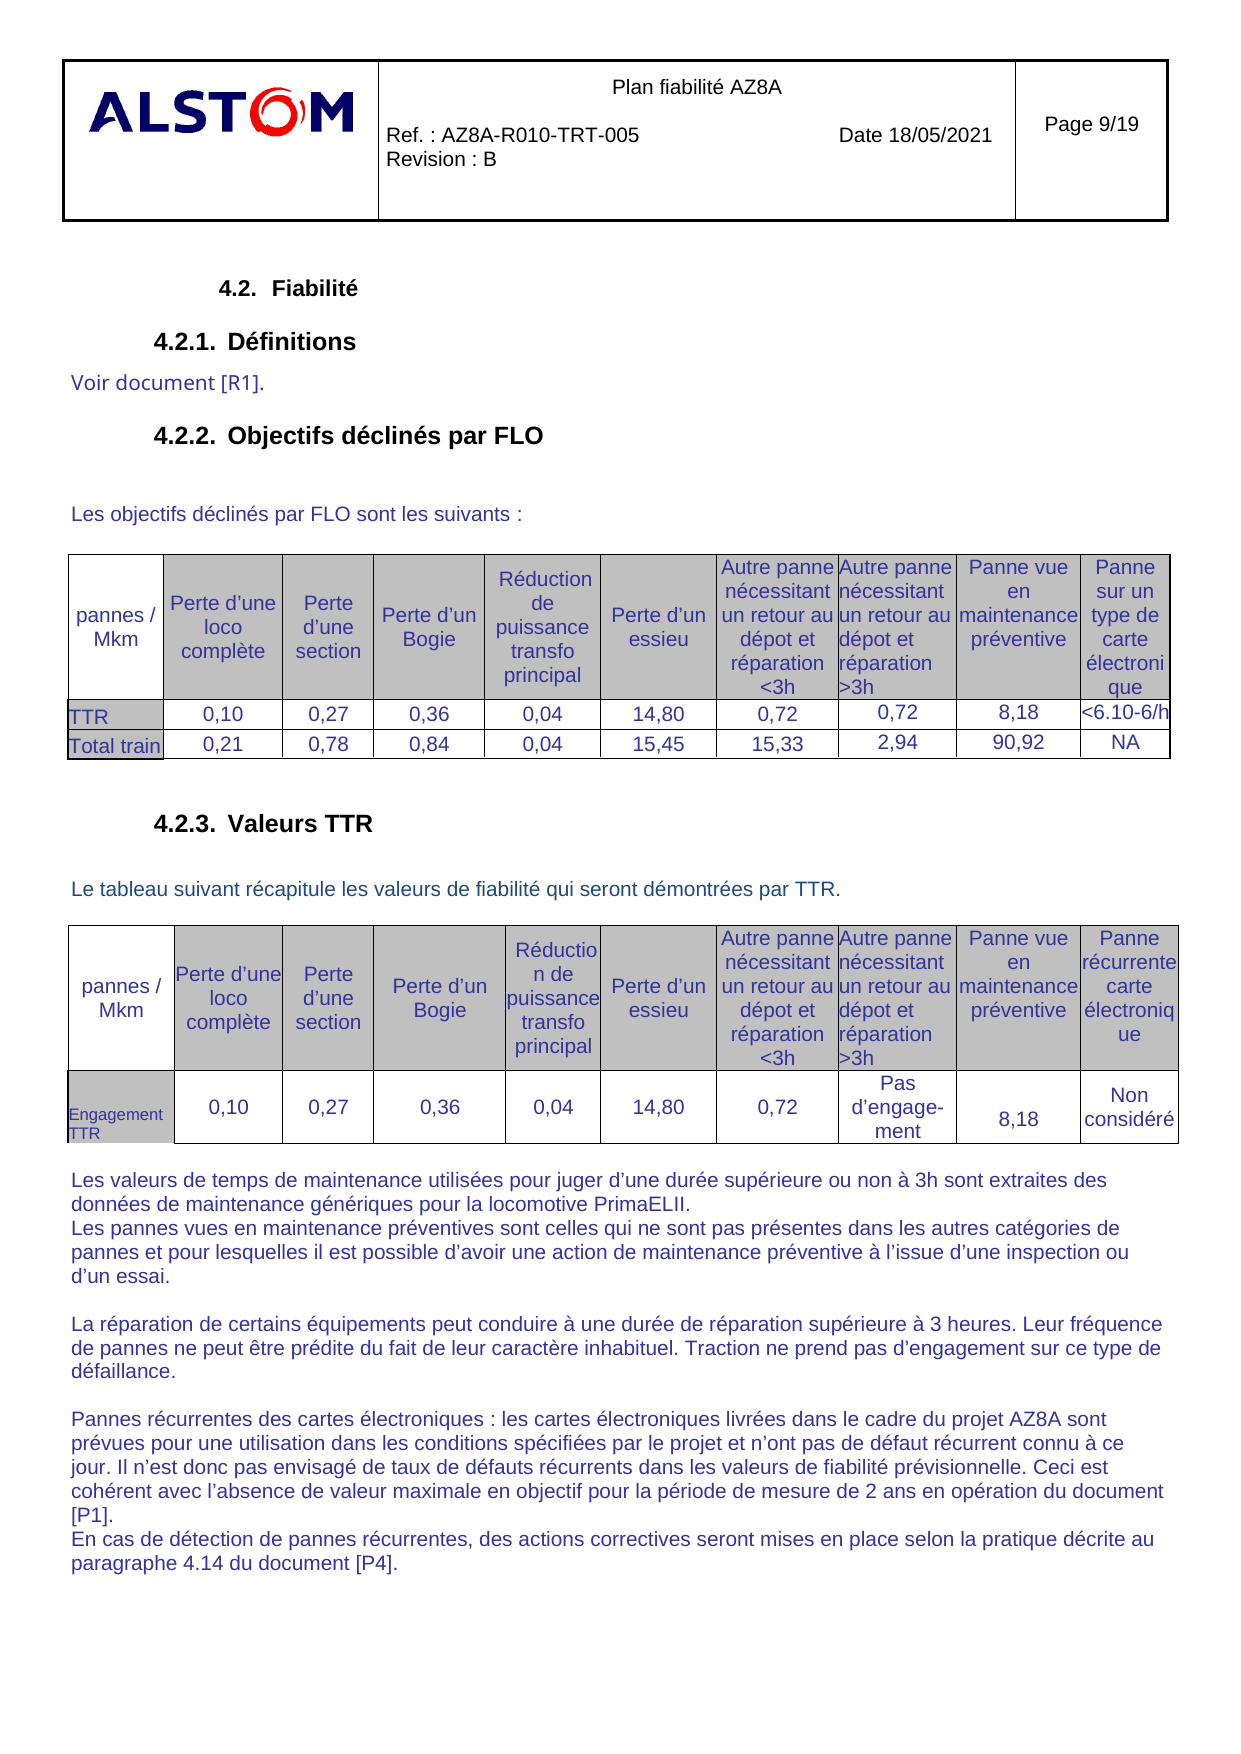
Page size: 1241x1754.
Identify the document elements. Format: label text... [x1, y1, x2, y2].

subtitle Fiabilité [218, 275, 1169, 302]
table_header pannes / Mkm [69, 555, 163, 699]
table_cell 14,80 [601, 700, 716, 729]
table_cell 14,80 [601, 1071, 716, 1143]
table_cell Pas d’engage-ment [839, 1071, 956, 1143]
table_header Autre panne nécessitant un retour au dépot et réparation <3h [717, 555, 838, 699]
table_header Perte d’un Bogie [374, 555, 484, 699]
table_cell 2,94 [839, 730, 957, 758]
text La réparation de certains équipements peut conduire à une durée de réparation supérieure à 3 heures. Leur fréquence de pannes ne peut être prédite du fait de leur caractère inhabituel. Traction ne prend pas d’engagement sur ce type de défaillance. [71, 1311, 1169, 1383]
table_cell NA [1080, 730, 1169, 758]
table_cell Engagement TTR [69, 1071, 174, 1143]
table_header Perte d’un Bogie [374, 926, 505, 1070]
table_cell 0,27 [283, 1071, 373, 1143]
table_cell Total train [69, 730, 163, 758]
table_cell 0,72 [717, 700, 838, 729]
table_cell 8,18 [957, 1071, 1080, 1143]
table_cell 0,04 [485, 700, 600, 729]
text Le tableau suivant récapitule les valeurs de fiabilité qui seront démontrées par TTR. [71, 877, 1169, 901]
table_cell 15,45 [601, 730, 716, 758]
table_cell 0,36 [374, 700, 484, 729]
table_header Panne vue en maintenance préventive [957, 926, 1080, 1070]
picture [88, 87, 354, 137]
table_cell 0,36 [374, 1071, 505, 1143]
table_header pannes / Mkm [69, 926, 174, 1070]
table_cell 0,78 [283, 730, 374, 758]
table_cell Non considéré [1081, 1071, 1178, 1143]
table_cell 90,92 [957, 730, 1080, 758]
table_header Réduction de puissance transfo principal [485, 555, 600, 699]
table_cell 0,84 [374, 730, 484, 758]
table_cell TTR [69, 700, 163, 729]
text Pannes récurrentes des cartes électroniques : les cartes électroniques livrées dans le cadre du projet AZ8A sont prévues pour une utilisation dans les conditions spécifiées par le projet et n’ont pas de défaut récurrent connu à ce jour. Il n’est donc pas envisagé de taux de défauts récurrents dans les valeurs de fiabilité prévisionnelle. Ceci est cohérent avec l’absence de valeur maximale en objectif pour la période de mesure de 2 ans en opération du document [P1]. [71, 1407, 1169, 1527]
table_header Panne vue en maintenance préventive [957, 555, 1080, 699]
table_header Perte d’un essieu [601, 926, 716, 1070]
text Les objectifs déclinés par FLO sont les suivants : [71, 501, 1169, 525]
table_header Perte d’une section [283, 926, 373, 1070]
subtitle Objectifs déclinés par FLO [153, 421, 1169, 450]
subtitle Valeurs TTR [153, 809, 1169, 838]
table_header Autre panne nécessitant un retour au dépot et réparation >3h [839, 926, 956, 1070]
table_header Réduction de puissance transfo principal [506, 926, 600, 1070]
table_cell 8,18 [957, 700, 1080, 729]
table_header Perte d’un essieu [601, 555, 716, 699]
text Les valeurs de temps de maintenance utilisées pour juger d’une durée supérieure ou non à 3h sont extraites des données de maintenance génériques pour la locomotive PrimaELII. [71, 1168, 1169, 1216]
table_cell 0,72 [839, 700, 956, 729]
table_cell 0,10 [175, 1071, 282, 1143]
table_header Autre panne nécessitant un retour au dépot et réparation <3h [717, 926, 838, 1070]
table_cell 0,72 [717, 1071, 838, 1143]
table_cell 0,27 [283, 700, 373, 729]
table_cell 0,04 [484, 730, 601, 758]
table_header Panne récurrente carte électronique [1081, 926, 1178, 1070]
subtitle Définitions [153, 327, 1169, 355]
text Voir document [R1]. [71, 368, 1169, 396]
table_header Perte d’une section [283, 555, 373, 699]
table_header Autre panne nécessitant un retour au dépot et réparation >3h [839, 555, 956, 699]
table_header Perte d’une loco complète [175, 926, 282, 1070]
table_cell 0,21 [164, 730, 283, 758]
table_cell 0,10 [164, 700, 282, 729]
table_header Perte d’une loco complète [164, 555, 282, 699]
table_cell 15,33 [716, 730, 839, 758]
text Les pannes vues en maintenance préventives sont celles qui ne sont pas présentes dans les autres catégories de pannes et pour lesquelles il est possible d’avoir une action de maintenance préventive à l’issue d’une inspection ou d’un essai. [71, 1216, 1169, 1287]
table_header Panne sur un type de carte électronique [1081, 555, 1169, 699]
table_cell 0,04 [506, 1071, 600, 1143]
table_cell <6.10-6/h [1081, 700, 1169, 729]
text En cas de détection de pannes récurrentes, des actions correctives seront mises en place selon la pratique décrite au paragraphe 4.14 du document [P4]. [71, 1527, 1169, 1575]
